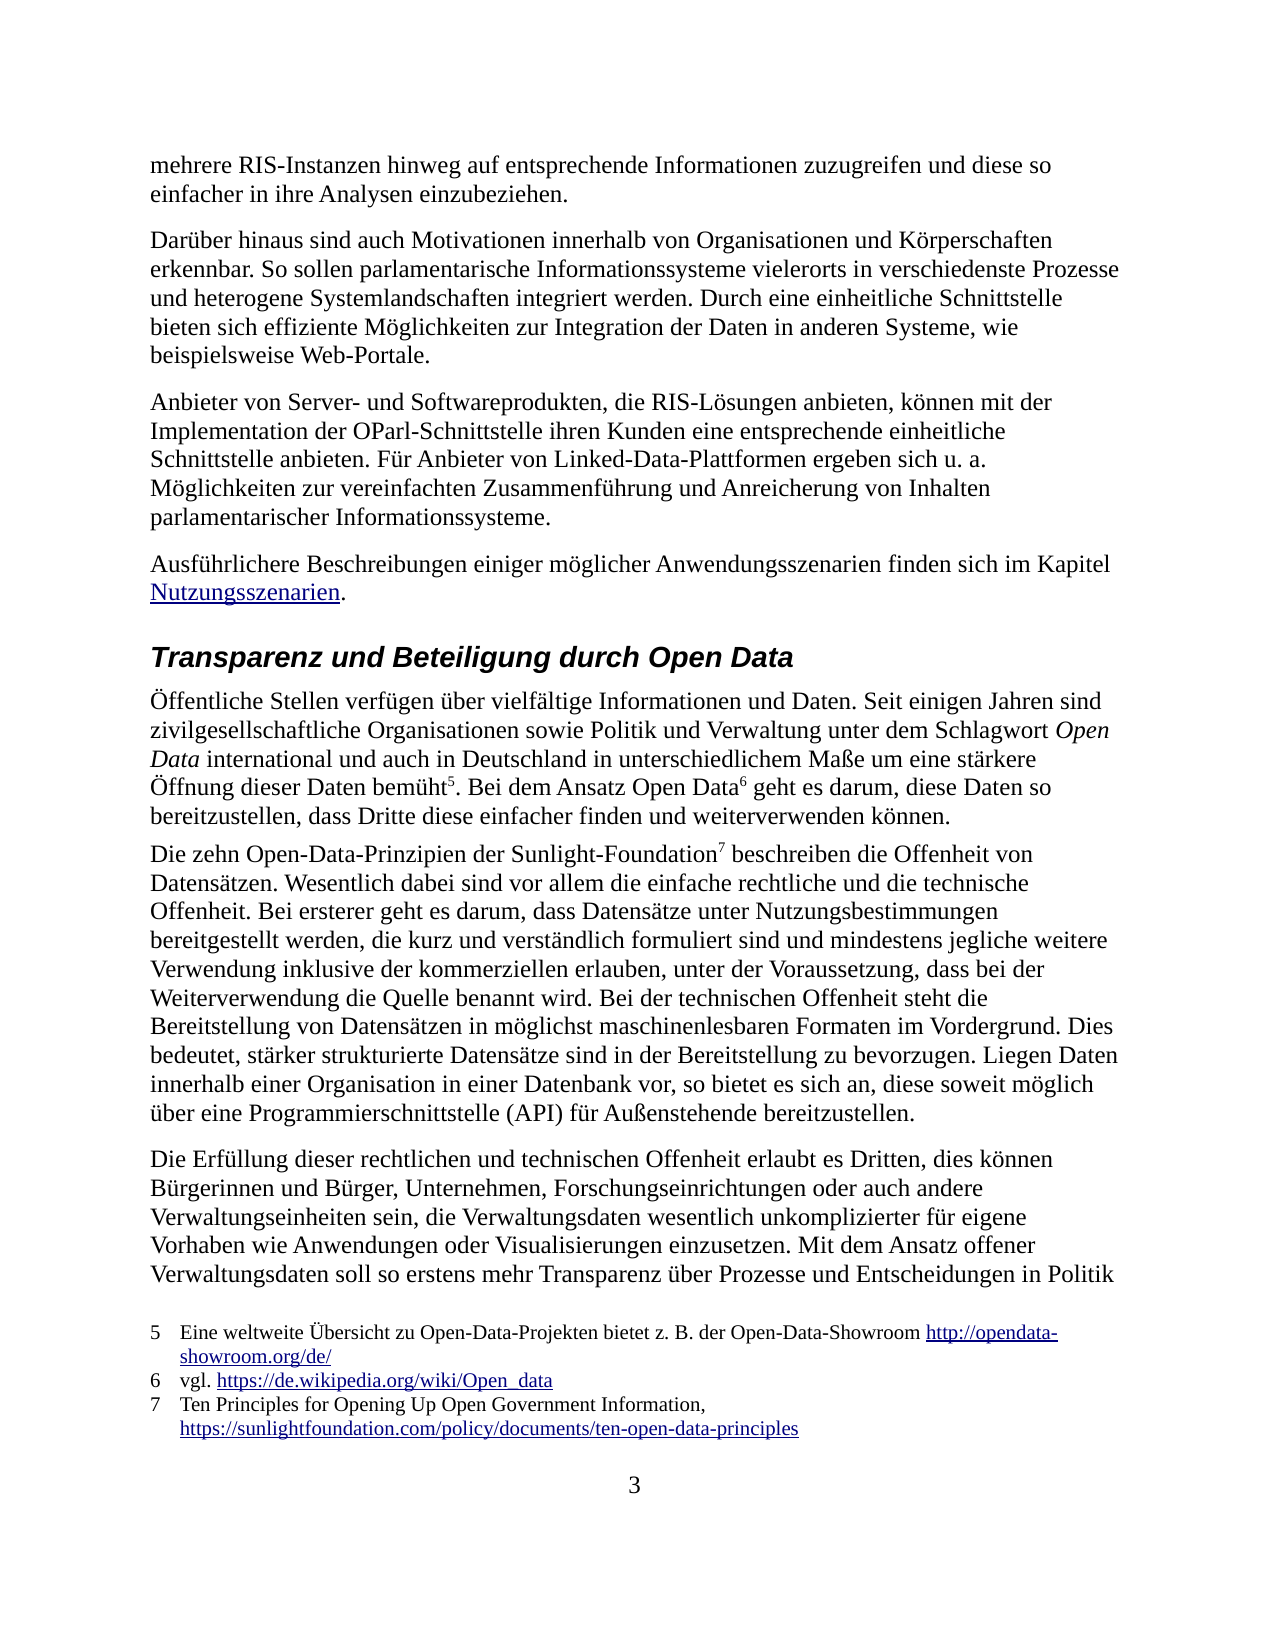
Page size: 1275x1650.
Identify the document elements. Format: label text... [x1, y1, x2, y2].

text vgl. https://de.wikipedia.org/wiki/Open_data [150, 1368, 1125, 1392]
text Darüber hinaus sind auch Motivationen innerhalb von Organisationen und Körperschaften erkennbar. So sollen parlamentarische Informationssysteme vielerorts in verschiedenste Prozesse und heterogene Systemlandschaften integriert werden. Durch eine einheitliche Schnittstelle bieten sich effiziente Möglichkeiten zur Integration der Daten in anderen Systeme, wie beispielsweise Web-Portale. [150, 225, 1125, 369]
text Ausführlichere Beschreibungen einiger möglicher Anwendungsszenarien finden sich im Kapitel Nutzungsszenarien. [150, 549, 1125, 606]
text Ten Principles for Opening Up Open Government Information, https://sunlightfoundation.com/policy/documents/ten-open-data-principles [150, 1392, 1125, 1440]
text Die zehn Open-Data-Prinzipien der Sunlight-Foundation beschreiben die Offenheit von Datensätzen. Wesentlich dabei sind vor allem die einfache rechtliche und die technische Offenheit. Bei ersterer geht es darum, dass Datensätze unter Nutzungsbestimmungen bereitgestellt werden, die kurz und verständlich formuliert sind und mindestens jegliche weitere Verwendung inklusive der kommerziellen erlauben, unter der Voraussetzung, dass bei der Weiterverwendung die Quelle benannt wird. Bei der technischen Offenheit steht die Bereitstellung von Datensätzen in möglichst maschinenlesbaren Formaten im Vordergrund. Dies bedeutet, stärker strukturierte Datensätze sind in der Bereitstellung zu bevorzugen. Liegen Daten innerhalb einer Organisation in einer Datenbank vor, so bietet es sich an, diese soweit möglich über eine Programmierschnittstelle (API) für Außenstehende bereitzustellen. [150, 839, 1125, 1126]
text Öffentliche Stellen verfügen über vielfältige Informationen und Daten. Seit einigen Jahren sind zivilgesellschaftliche Organisationen sowie Politik und Verwaltung unter dem Schlagwort Open Data international und auch in Deutschland in unterschiedlichem Maße um eine stärkere Öffnung dieser Daten bemüht. Bei dem Ansatz Open Data geht es darum, diese Daten so bereitzustellen, dass Dritte diese einfacher finden und weiterverwenden können. [150, 686, 1125, 830]
text mehrere RIS-Instanzen hinweg auf entsprechende Informationen zuzugreifen und diese so einfacher in ihre Analysen einzubeziehen. [150, 150, 1125, 207]
text Die Erfüllung dieser rechtlichen und technischen Offenheit erlaubt es Dritten, dies können Bürgerinnen und Bürger, Unternehmen, Forschungseinrichtungen oder auch andere Verwaltungseinheiten sein, die Verwaltungsdaten wesentlich unkomplizierter für eigene Vorhaben wie Anwendungen oder Visualisierungen einzusetzen. Mit dem Ansatz offener Verwaltungsdaten soll so erstens mehr Transparenz über Prozesse und Entscheidungen in Politik [150, 1144, 1125, 1288]
text Anbieter von Server- und Softwareprodukten, die RIS-Lösungen anbieten, können mit der Implementation der OParl-Schnittstelle ihren Kunden eine entsprechende einheitliche Schnittstelle anbieten. Für Anbieter von Linked-Data-Plattformen ergeben sich u. a. Möglichkeiten zur vereinfachten Zusammenführung und Anreicherung von Inhalten parlamentarischer Informationssysteme. [150, 387, 1125, 531]
subtitle Transparenz und Beteiligung durch Open Data [150, 640, 1125, 674]
text Eine weltweite Übersicht zu Open-Data-Projekten bietet z. B. der Open-Data-Showroom http://opendata-showroom.org/de/ [150, 1320, 1125, 1368]
